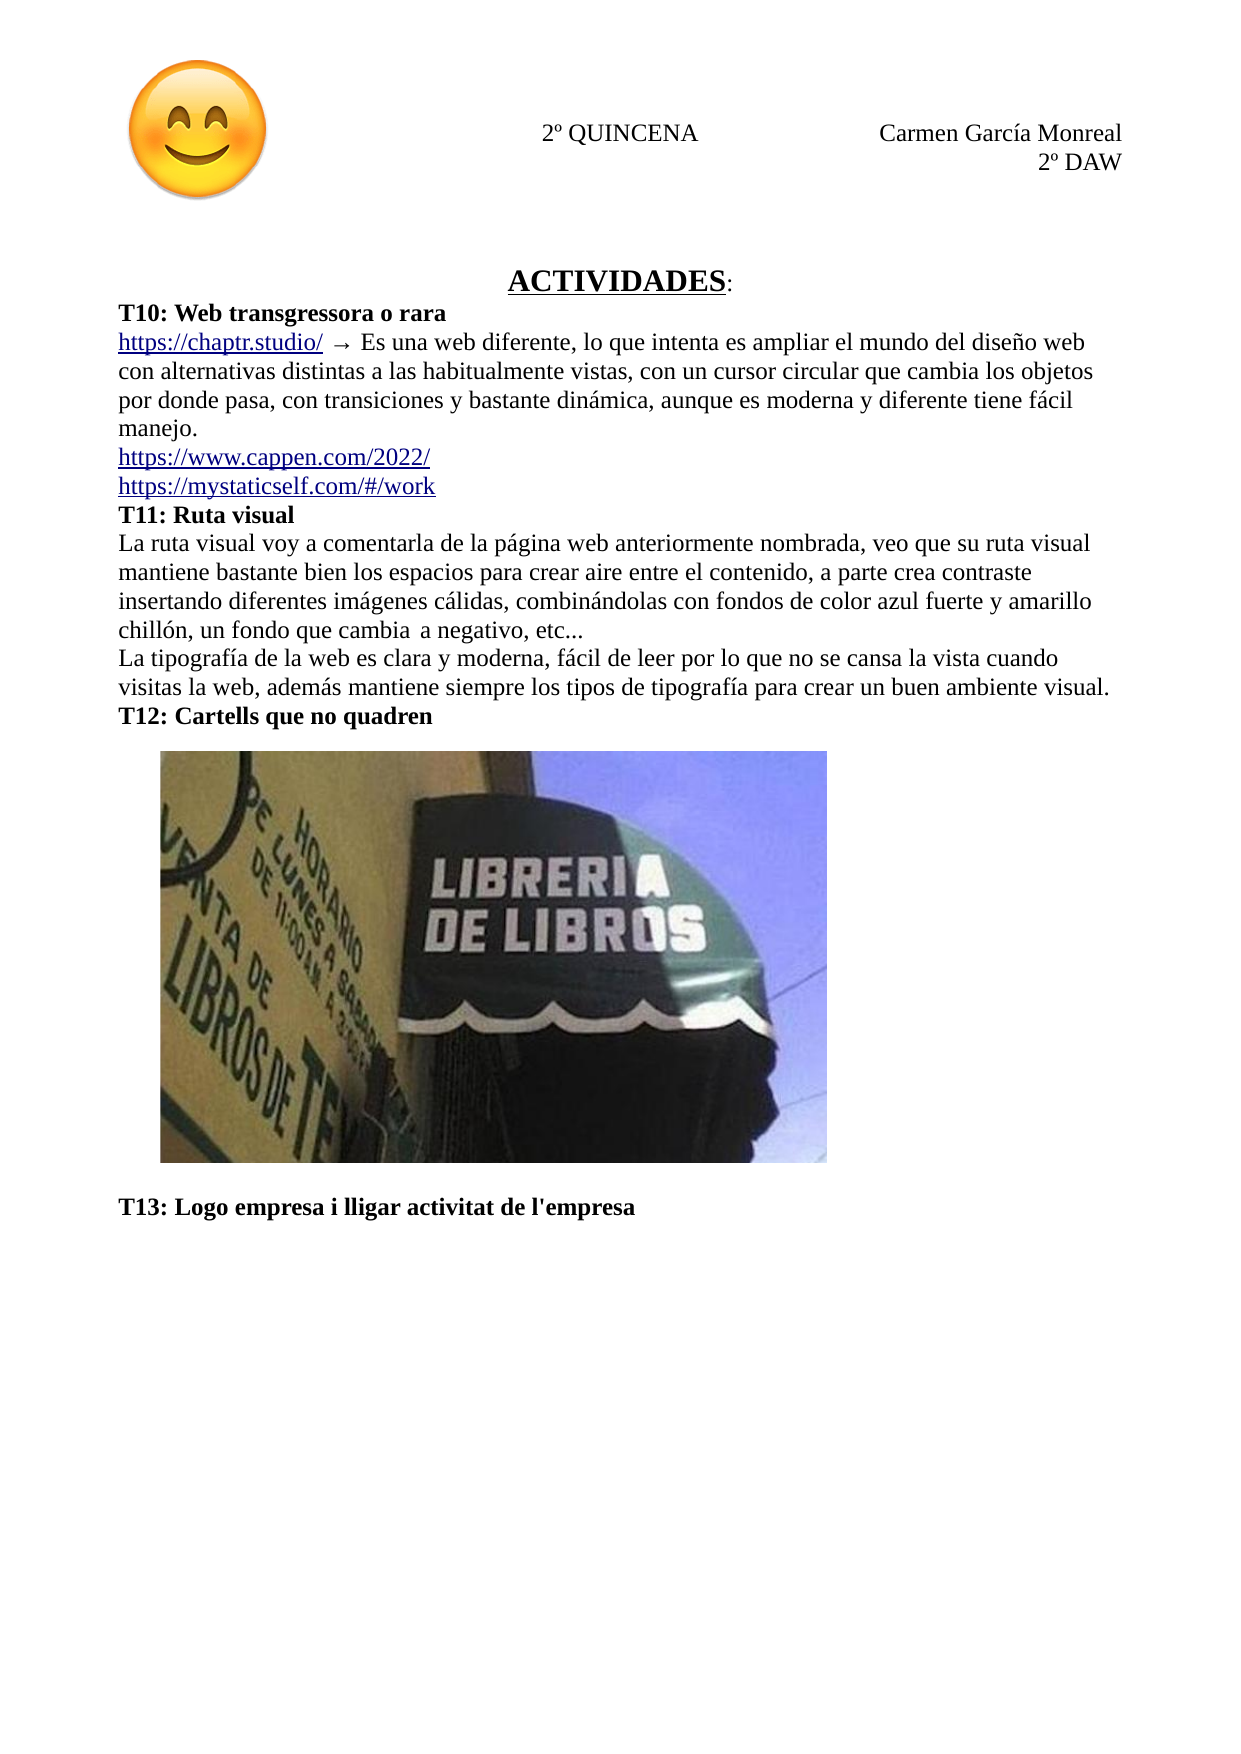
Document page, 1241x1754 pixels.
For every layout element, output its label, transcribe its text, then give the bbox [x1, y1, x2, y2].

text T12: Cartells que no quadren [118, 701, 1122, 730]
text ACTIVIDADES: [118, 263, 1122, 298]
text T11: Ruta visual [118, 500, 1122, 528]
text T10: Web transgressora o rara [118, 298, 1122, 327]
text https://www.cappen.com/2022/ [118, 442, 1122, 471]
text La ruta visual voy a comentarla de la página web anteriormente nombrada, veo que su ruta visual mantiene bastante bien los espacios para crear aire entre el contenido, a parte crea contraste insertando diferentes imágenes cálidas, combinándolas con fondos de color azul fuerte y amarillo chillón, un fondo que cambia a negativo, etc... [118, 528, 1122, 643]
picture [160, 751, 827, 1163]
text T13: Logo empresa i lligar activitat de l'empresa [118, 1192, 1122, 1220]
picture [117, 50, 275, 206]
text https://chaptr.studio/ → Es una web diferente, lo que intenta es ampliar el mundo del diseño web con alternativas distintas a las habitualmente vistas, con un cursor circular que cambia los objetos por donde pasa, con transiciones y bastante dinámica, aunque es moderna y diferente tiene fácil manejo. [118, 327, 1122, 442]
text https://mystaticself.com/#/work [118, 471, 1122, 500]
text La tipografía de la web es clara y moderna, fácil de leer por lo que no se cansa la vista cuando visitas la web, además mantiene siempre los tipos de tipografía para crear un buen ambiente visual. [118, 643, 1122, 701]
